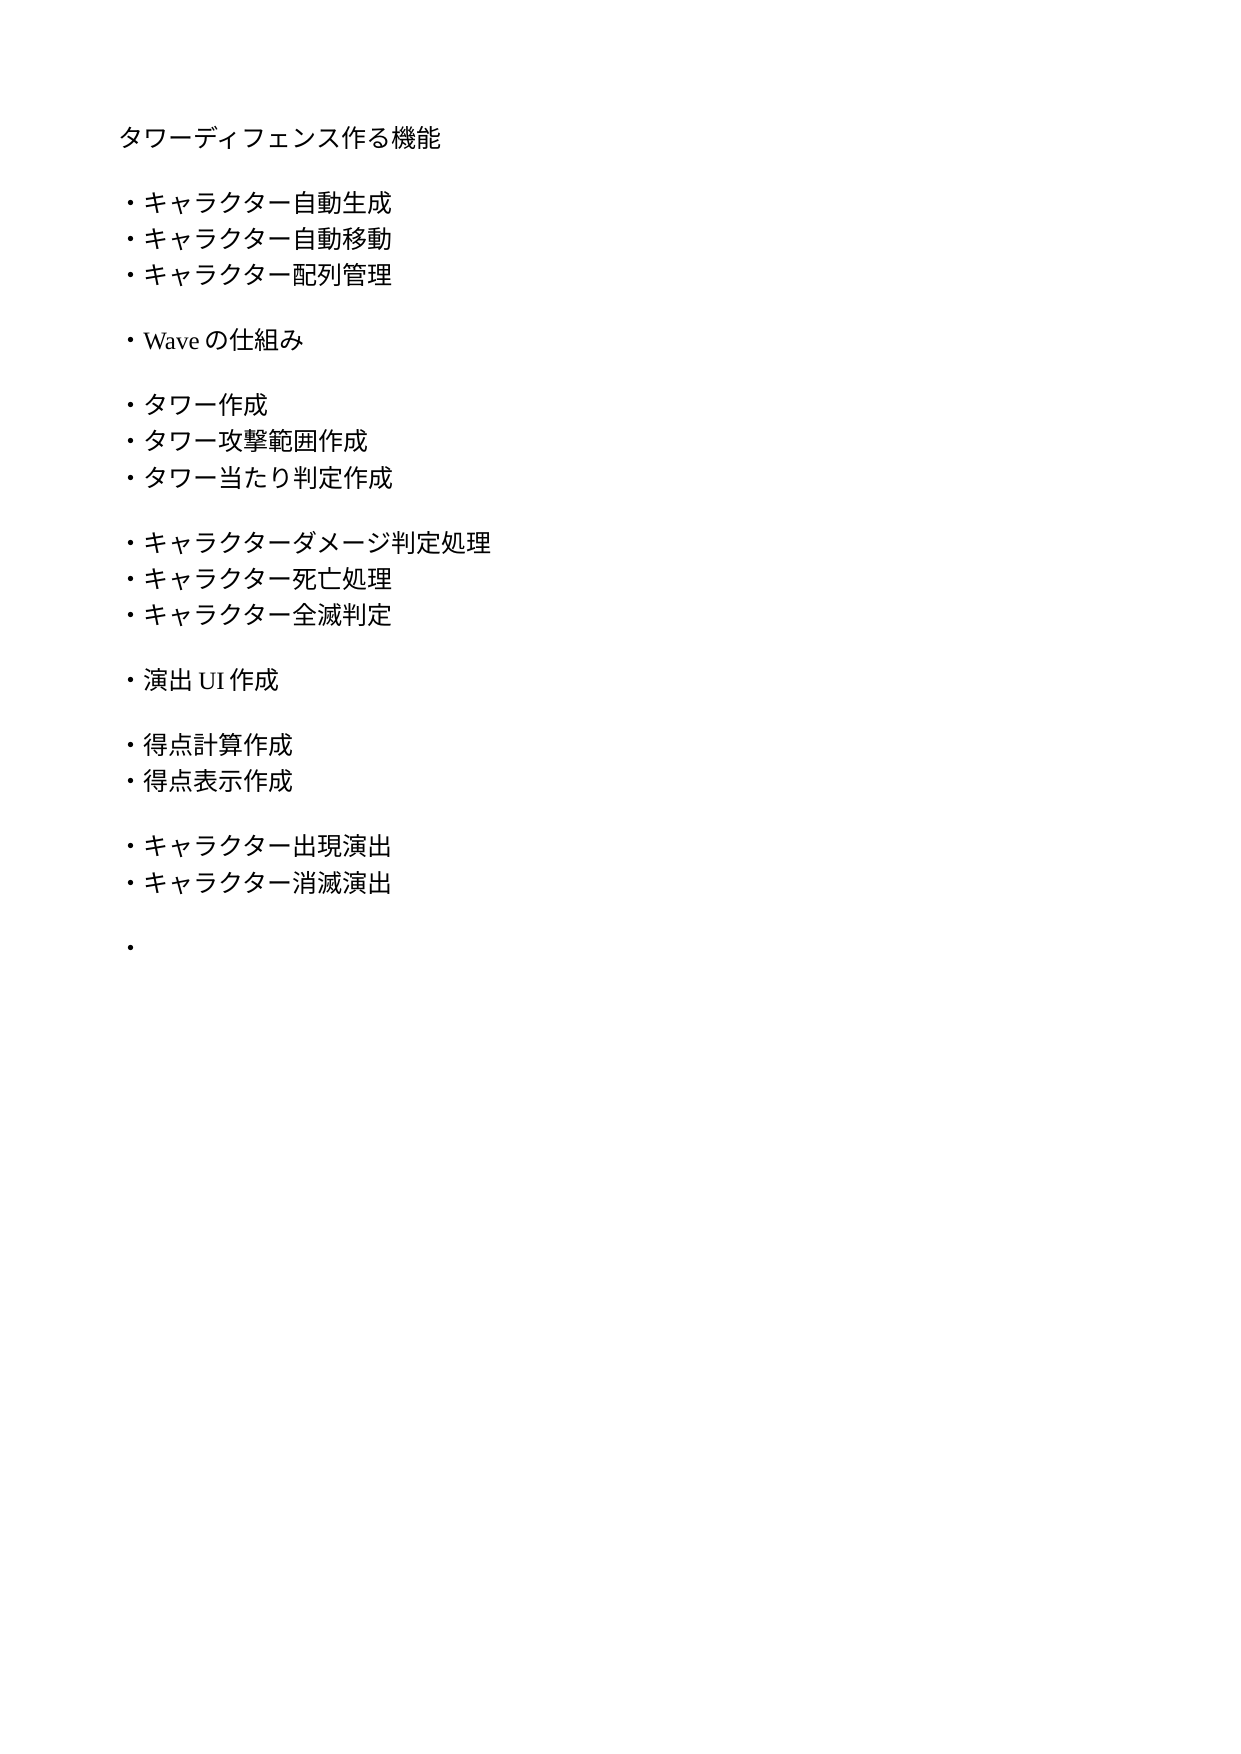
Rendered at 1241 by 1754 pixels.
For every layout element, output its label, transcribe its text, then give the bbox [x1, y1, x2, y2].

text ・キャラクター全滅判定 [118, 596, 1122, 632]
text ・キャラクター配列管理 [118, 256, 1122, 292]
text ・キャラクター自動生成 [118, 183, 1122, 219]
text ・タワー作成 [118, 386, 1122, 422]
text ・得点表示作成 [118, 762, 1122, 798]
text ・タワー当たり判定作成 [118, 458, 1122, 494]
text ・キャラクターダメージ判定処理 [118, 523, 1122, 559]
text ・キャラクター自動移動 [118, 219, 1122, 256]
text ・タワー攻撃範囲作成 [118, 422, 1122, 458]
text ・キャラクター死亡処理 [118, 559, 1122, 596]
text ・得点計算作成 [118, 726, 1122, 762]
text ・Waveの仕組み [118, 321, 1122, 357]
text ・キャラクター出現演出 [118, 827, 1122, 863]
text ・ [118, 928, 1122, 964]
text ・キャラクター消滅演出 [118, 863, 1122, 899]
text タワーディフェンス作る機能 [118, 118, 1122, 154]
text ・演出UI作成 [118, 661, 1122, 697]
